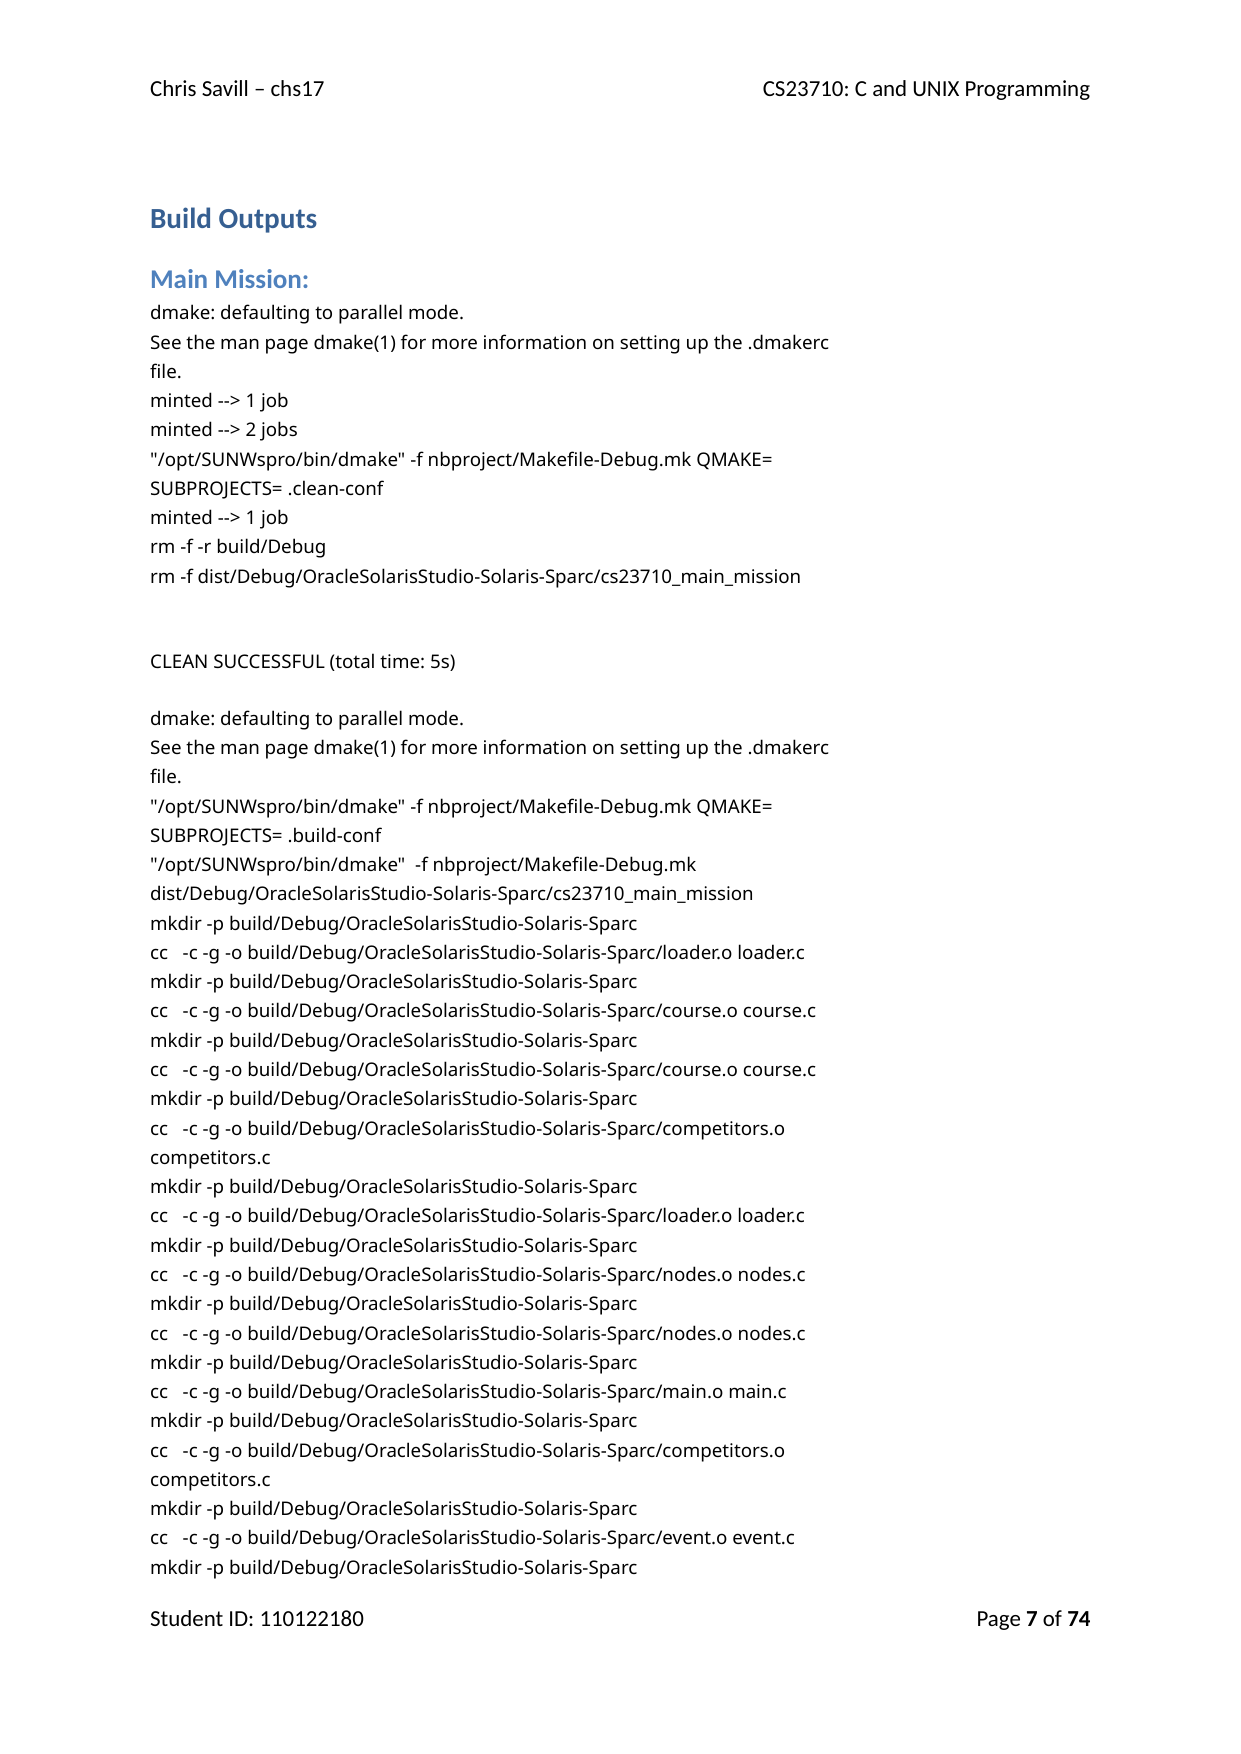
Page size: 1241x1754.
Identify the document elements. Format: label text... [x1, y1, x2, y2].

text mkdir -p build/Debug/OracleSolarisStudio-Solaris-Sparc [150, 1349, 1090, 1374]
text CLEAN SUCCESSFUL (total time: 5s) [150, 648, 1090, 673]
subtitle Build Outputs [150, 200, 1090, 236]
text mkdir -p build/Debug/OracleSolarisStudio-Solaris-Sparc [150, 1086, 1090, 1111]
text competitors.c [150, 1466, 1090, 1492]
text SUBPROJECTS= .build-conf [150, 822, 1090, 848]
text cc -c -g -o build/Debug/OracleSolarisStudio-Solaris-Sparc/competitors.o [150, 1115, 1090, 1140]
text cc -c -g -o build/Debug/OracleSolarisStudio-Solaris-Sparc/loader.o loader.c [150, 939, 1090, 965]
text cc -c -g -o build/Debug/OracleSolarisStudio-Solaris-Sparc/main.o main.c [150, 1378, 1090, 1404]
text mkdir -p build/Debug/OracleSolarisStudio-Solaris-Sparc [150, 910, 1090, 936]
text "/opt/SUNWspro/bin/dmake" -f nbproject/Makefile-Debug.mk QMAKE= [150, 446, 1090, 472]
text file. [150, 358, 1090, 384]
text mkdir -p build/Debug/OracleSolarisStudio-Solaris-Sparc [150, 1291, 1090, 1316]
text minted --> 1 job [150, 387, 1090, 413]
text See the man page dmake(1) for more information on setting up the .dmakerc [150, 329, 1090, 354]
text minted --> 2 jobs [150, 417, 1090, 442]
text dmake: defaulting to parallel mode. [150, 300, 1090, 325]
text cc -c -g -o build/Debug/OracleSolarisStudio-Solaris-Sparc/event.o event.c [150, 1525, 1090, 1550]
subtitle Main Mission: [150, 262, 1090, 295]
text cc -c -g -o build/Debug/OracleSolarisStudio-Solaris-Sparc/nodes.o nodes.c [150, 1320, 1090, 1345]
text "/opt/SUNWspro/bin/dmake" -f nbproject/Makefile-Debug.mk [150, 851, 1090, 877]
text mkdir -p build/Debug/OracleSolarisStudio-Solaris-Sparc [150, 1027, 1090, 1053]
text competitors.c [150, 1144, 1090, 1170]
text dist/Debug/OracleSolarisStudio-Solaris-Sparc/cs23710_main_mission [150, 881, 1090, 906]
text mkdir -p build/Debug/OracleSolarisStudio-Solaris-Sparc [150, 1232, 1090, 1257]
text rm -f -r build/Debug [150, 534, 1090, 559]
text minted --> 1 job [150, 504, 1090, 530]
text mkdir -p build/Debug/OracleSolarisStudio-Solaris-Sparc [150, 1554, 1090, 1579]
text dmake: defaulting to parallel mode. [150, 705, 1090, 731]
text cc -c -g -o build/Debug/OracleSolarisStudio-Solaris-Sparc/competitors.o [150, 1437, 1090, 1462]
text cc -c -g -o build/Debug/OracleSolarisStudio-Solaris-Sparc/course.o course.c [150, 1056, 1090, 1082]
text cc -c -g -o build/Debug/OracleSolarisStudio-Solaris-Sparc/nodes.o nodes.c [150, 1261, 1090, 1287]
text See the man page dmake(1) for more information on setting up the .dmakerc [150, 734, 1090, 760]
text mkdir -p build/Debug/OracleSolarisStudio-Solaris-Sparc [150, 1173, 1090, 1199]
text rm -f dist/Debug/OracleSolarisStudio-Solaris-Sparc/cs23710_main_mission [150, 563, 1090, 589]
text SUBPROJECTS= .clean-conf [150, 475, 1090, 501]
text file. [150, 764, 1090, 789]
text mkdir -p build/Debug/OracleSolarisStudio-Solaris-Sparc [150, 968, 1090, 994]
text cc -c -g -o build/Debug/OracleSolarisStudio-Solaris-Sparc/loader.o loader.c [150, 1203, 1090, 1228]
text mkdir -p build/Debug/OracleSolarisStudio-Solaris-Sparc [150, 1495, 1090, 1521]
text cc -c -g -o build/Debug/OracleSolarisStudio-Solaris-Sparc/course.o course.c [150, 998, 1090, 1023]
text mkdir -p build/Debug/OracleSolarisStudio-Solaris-Sparc [150, 1408, 1090, 1433]
text "/opt/SUNWspro/bin/dmake" -f nbproject/Makefile-Debug.mk QMAKE= [150, 793, 1090, 818]
